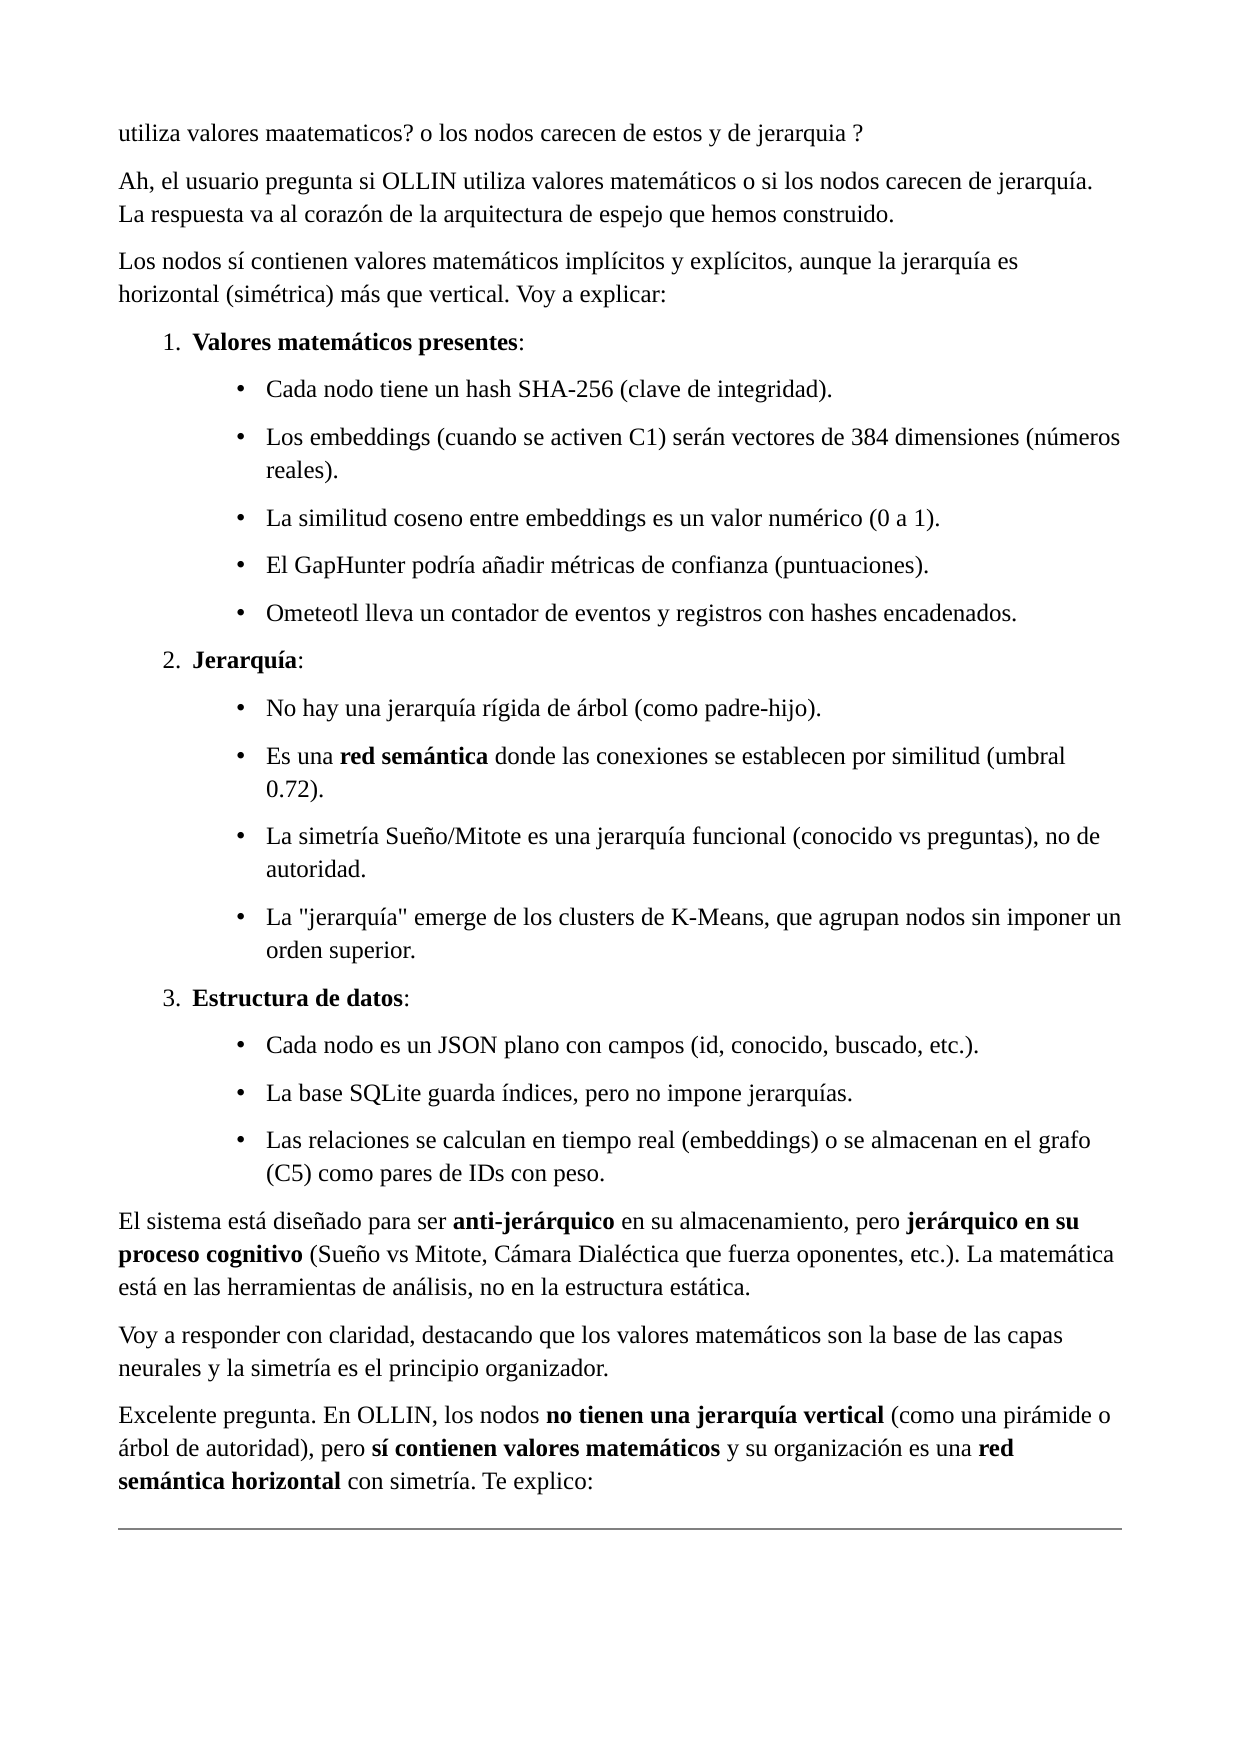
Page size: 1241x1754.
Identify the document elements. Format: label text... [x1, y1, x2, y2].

list Ometeotl lleva un contador de eventos y registros con hashes encadenados. [236, 598, 1122, 627]
list La simetría Sueño/Mitote es una jerarquía funcional (conocido vs preguntas), no de autoridad. [236, 821, 1122, 883]
text Los nodos sí contienen valores matemáticos implícitos y explícitos, aunque la jerarquía es horizontal (simétrica) más que vertical. Voy a explicar: [118, 246, 1122, 308]
list Los embeddings (cuando se activen C1) serán vectores de 384 dimensiones (números reales). [236, 422, 1122, 484]
text El sistema está diseñado para ser anti-jerárquico en su almacenamiento, pero jerárquico en su proceso cognitivo (Sueño vs Mitote, Cámara Dialéctica que fuerza oponentes, etc.). La matemática está en las herramientas de análisis, no en la estructura estática. [118, 1206, 1122, 1301]
list La "jerarquía" emerge de los clusters de K-Means, que agrupan nodos sin imponer un orden superior. [236, 902, 1122, 964]
list Valores matemáticos presentes: [162, 327, 1122, 356]
list No hay una jerarquía rígida de árbol (como padre-hijo). [236, 693, 1122, 722]
list Cada nodo es un JSON plano con campos (id, conocido, buscado, etc.). [236, 1030, 1122, 1059]
text utiliza valores maatematicos? o los nodos carecen de estos y de jerarquia ? [118, 118, 1122, 147]
list Las relaciones se calculan en tiempo real (embeddings) o se almacenan en el grafo (C5) como pares de IDs con peso. [236, 1126, 1122, 1187]
list Estructura de datos: [162, 983, 1122, 1011]
list El GapHunter podría añadir métricas de confianza (puntuaciones). [236, 550, 1122, 579]
text Voy a responder con claridad, destacando que los valores matemáticos son la base de las capas neurales y la simetría es el principio organizador. [118, 1320, 1122, 1382]
list Jerarquía: [162, 646, 1122, 674]
text Excelente pregunta. En OLLIN, los nodos no tienen una jerarquía vertical (como una pirámide o árbol de autoridad), pero sí contienen valores matemáticos y su organización es una red semántica horizontal con simetría. Te explico: [118, 1400, 1122, 1495]
list La base SQLite guarda índices, pero no impone jerarquías. [236, 1078, 1122, 1107]
list Cada nodo tiene un hash SHA-256 (clave de integridad). [236, 374, 1122, 403]
text Ah, el usuario pregunta si OLLIN utiliza valores matemáticos o si los nodos carecen de jerarquía. La respuesta va al corazón de la arquitectura de espejo que hemos construido. [118, 166, 1122, 227]
list La similitud coseno entre embeddings es un valor numérico (0 a 1). [236, 503, 1122, 532]
list Es una red semántica donde las conexiones se establecen por similitud (umbral 0.72). [236, 741, 1122, 803]
